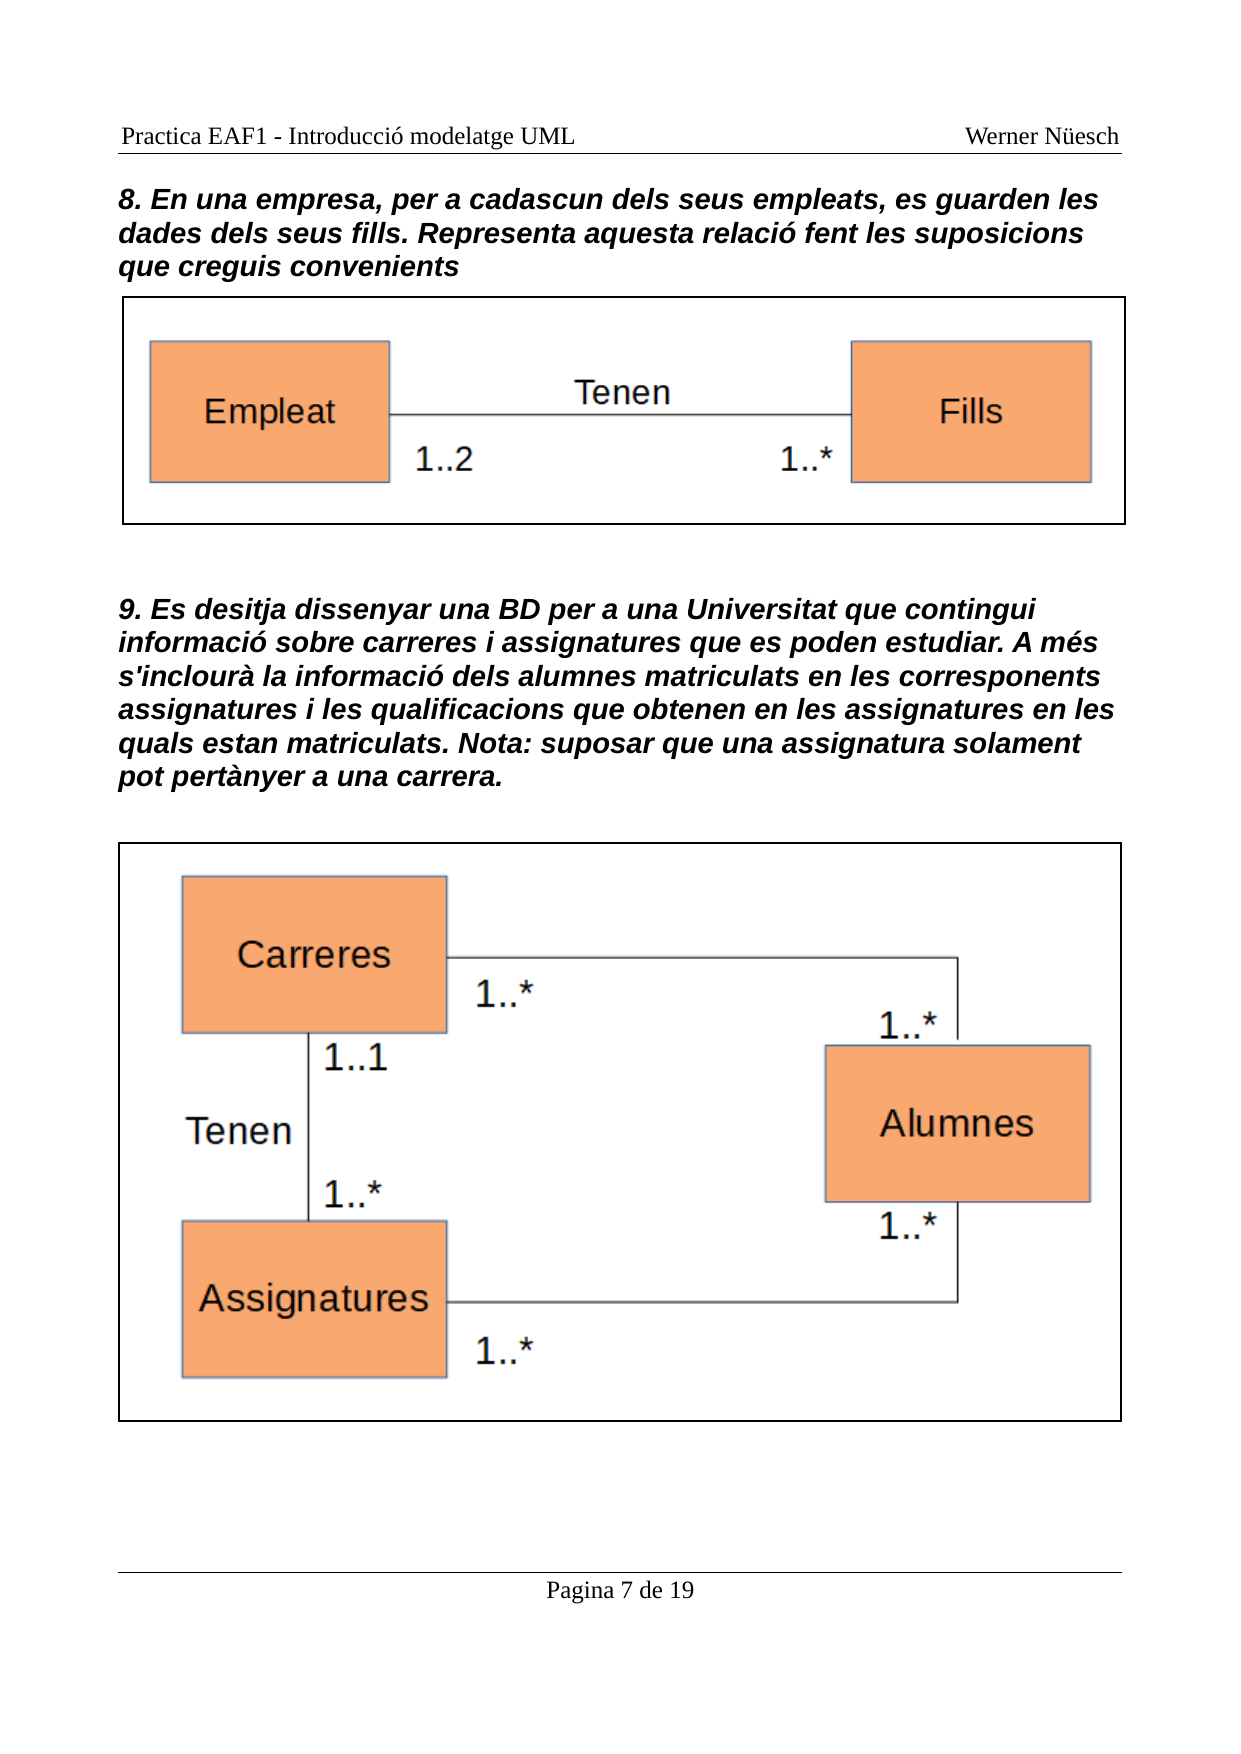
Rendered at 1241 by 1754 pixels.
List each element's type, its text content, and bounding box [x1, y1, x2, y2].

picture [124, 298, 1124, 523]
subtitle 8. En una empresa, per a cadascun dels seus empleats, es guarden les dades dels seus fills. Representa aquesta relació fent les suposicions que creguis convenients [118, 182, 1122, 283]
picture [123, 846, 1118, 1417]
subtitle 9. Es desitja dissenyar una BD per a una Universitat que contingui informació sobre carreres i assignatures que es poden estudiar. A més s'inclourà la informació dels alumnes matriculats en les corresponents assignatures i les qualificacions que obtenen en les assignatures en les quals estan matriculats. Nota: suposar que una assignatura solament pot pertànyer a una carrera. [118, 592, 1122, 793]
